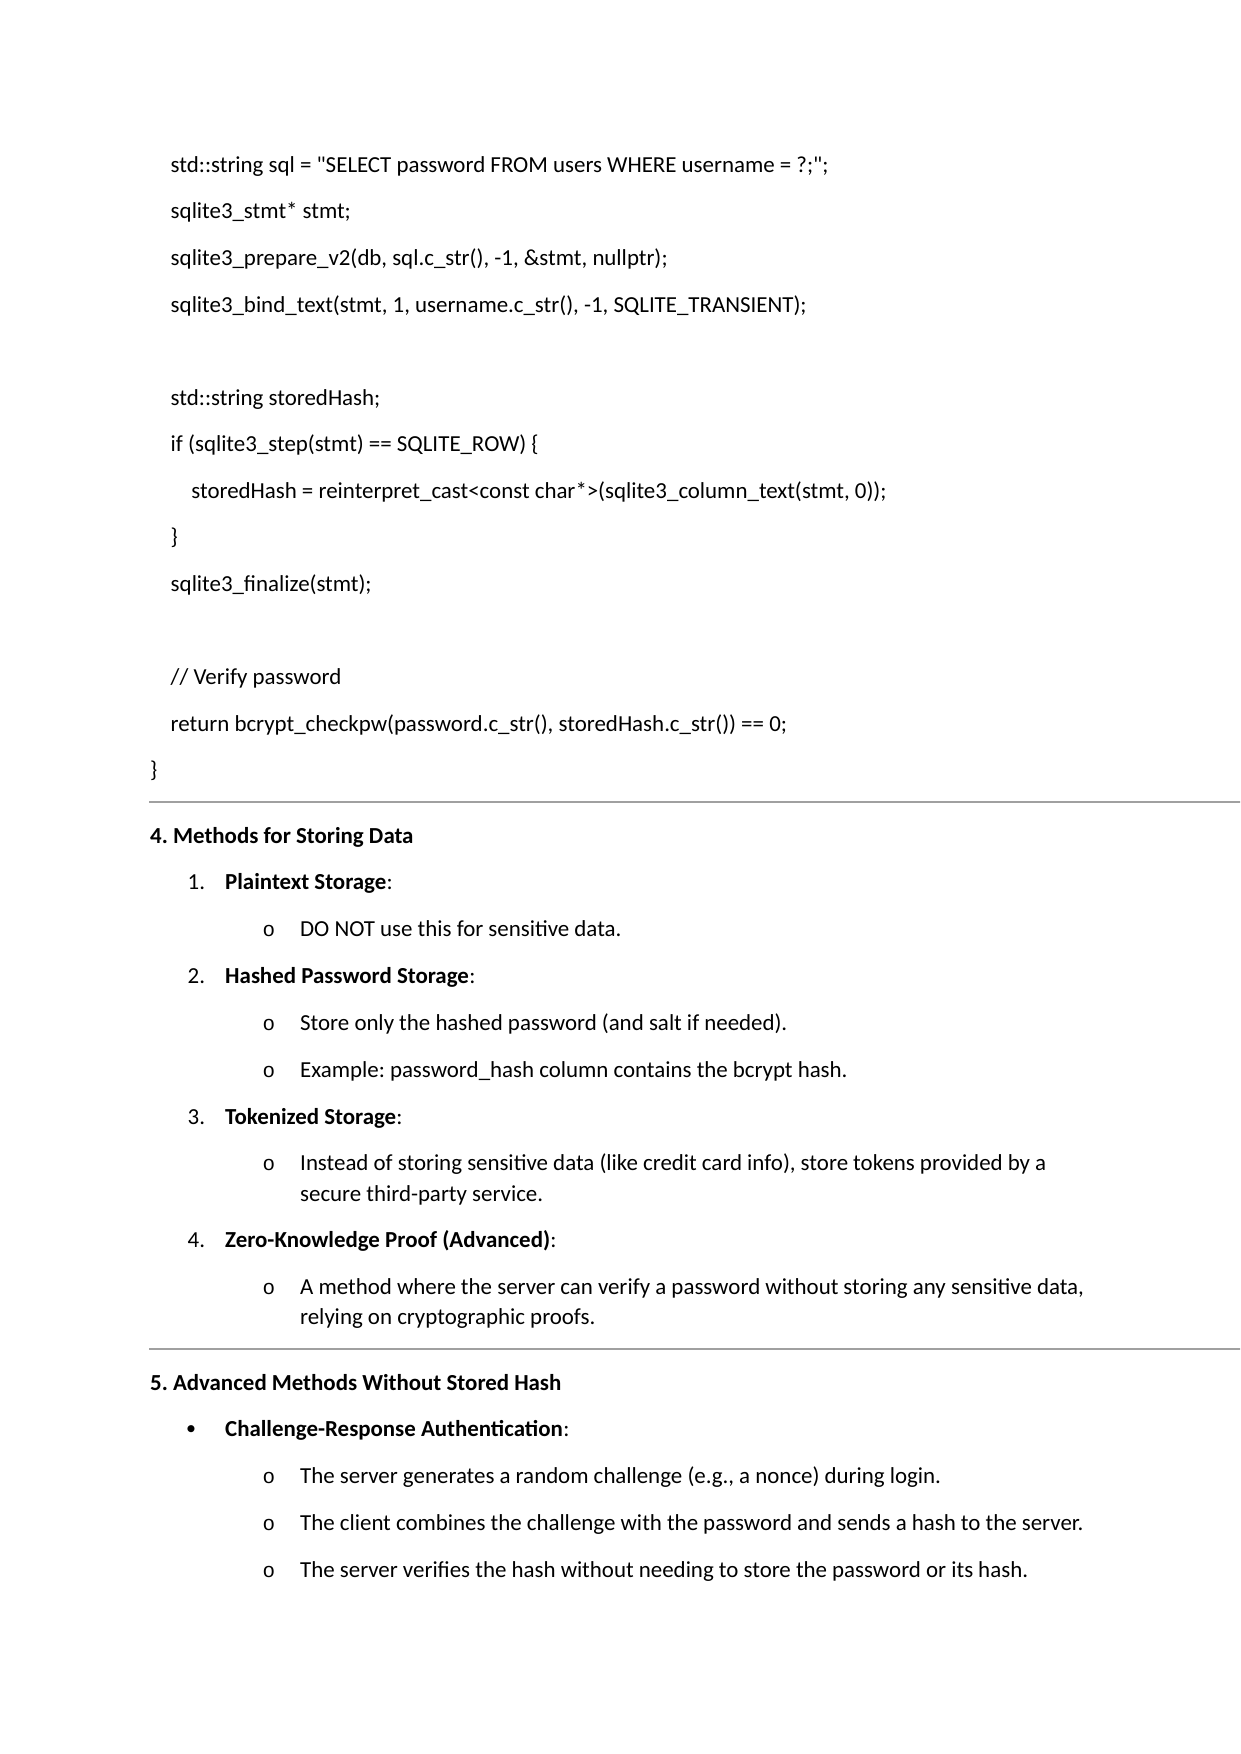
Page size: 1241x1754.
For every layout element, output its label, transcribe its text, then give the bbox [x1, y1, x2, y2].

list Instead of storing sensitive data (like credit card info), store tokens provided by a secure third-party service. [262, 1148, 1090, 1207]
text sqlite3_stmt* stmt; [150, 197, 1090, 224]
text } [150, 522, 1090, 551]
text storedHash = reinterpret_cast<const char*>(sqlite3_column_text(stmt, 0)); [150, 476, 1090, 504]
text if (sqlite3_step(stmt) == SQLITE_ROW) { [150, 429, 1090, 457]
text 5. Advanced Methods Without Stored Hash [150, 1368, 1090, 1396]
list Store only the hashed password (and salt if needed). [262, 1008, 1090, 1036]
text // Verify password [150, 662, 1090, 690]
list Plaintext Storage: [187, 867, 1090, 895]
text sqlite3_finalize(stmt); [150, 569, 1090, 597]
text std::string sql = "SELECT password FROM users WHERE username = ?;"; [150, 150, 1090, 178]
list Challenge-Response Authentication: [187, 1414, 1090, 1442]
list Hashed Password Storage: [187, 961, 1090, 989]
list Example: password_hash column contains the bcrypt hash. [262, 1055, 1090, 1083]
text 4. Methods for Storing Data [150, 821, 1090, 849]
list The server verifies the hash without needing to store the password or its hash. [262, 1555, 1090, 1584]
text sqlite3_prepare_v2(db, sql.c_str(), -1, &stmt, nullptr); [150, 243, 1090, 271]
list Zero-Knowledge Proof (Advanced): [187, 1226, 1090, 1253]
text sqlite3_bind_text(stmt, 1, username.c_str(), -1, SQLITE_TRANSIENT); [150, 290, 1090, 318]
list The server generates a random challenge (e.g., a nonce) during login. [262, 1461, 1090, 1489]
list The client combines the challenge with the password and sends a hash to the server. [262, 1508, 1090, 1537]
text return bcrypt_checkpw(password.c_str(), storedHash.c_str()) == 0; [150, 709, 1090, 737]
list Tokenized Storage: [187, 1102, 1090, 1130]
text } [150, 755, 1090, 783]
list A method where the server can verify a password without storing any sensitive data, relying on cryptographic proofs. [262, 1272, 1090, 1331]
list DO NOT use this for sensitive data. [262, 914, 1090, 942]
text std::string storedHash; [150, 383, 1090, 411]
